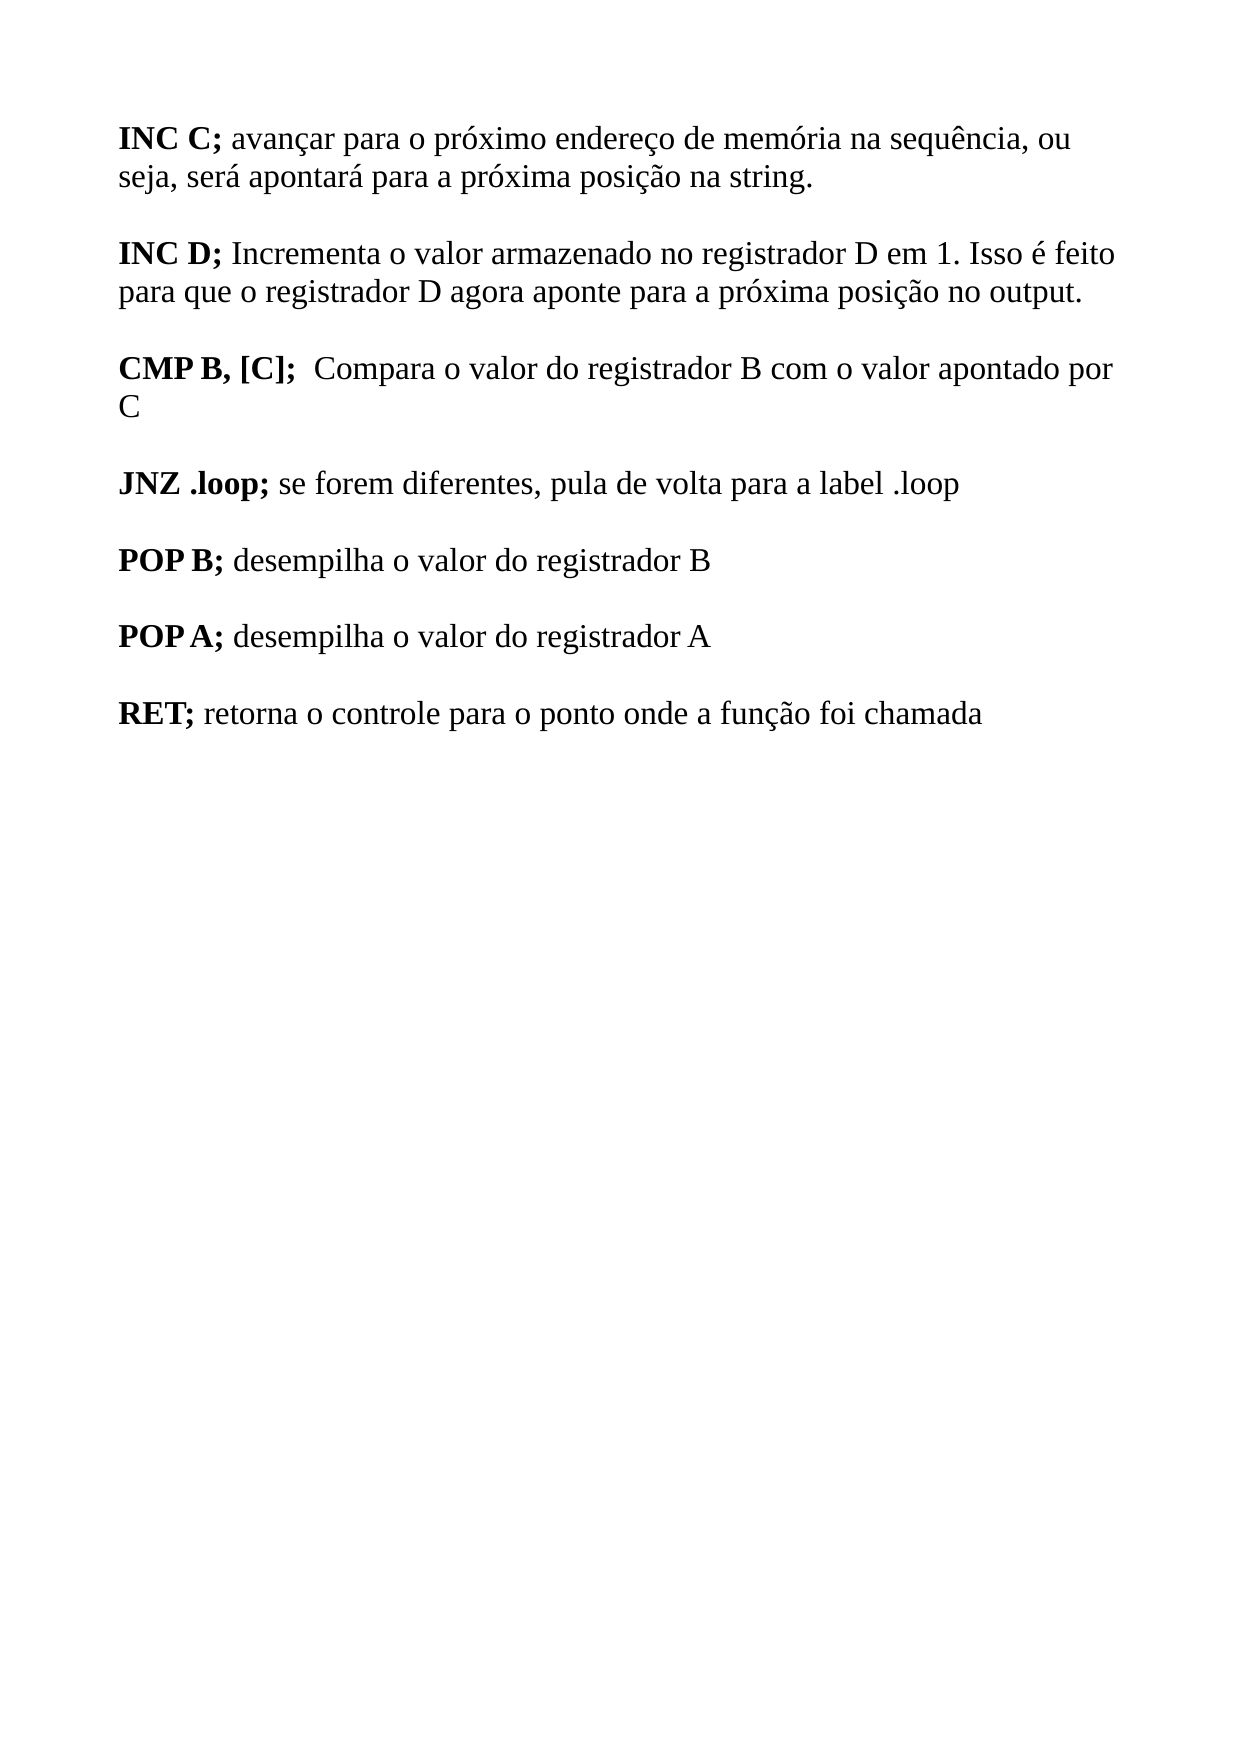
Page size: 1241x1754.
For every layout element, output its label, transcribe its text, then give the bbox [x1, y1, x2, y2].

text POP B; desempilha o valor do registrador B [118, 540, 1122, 578]
text JNZ .loop; se forem diferentes, pula de volta para a label .loop [118, 463, 1122, 501]
text RET; retorna o controle para o ponto onde a função foi chamada [118, 693, 1122, 731]
text POP A; desempilha o valor do registrador A [118, 616, 1122, 655]
text CMP B, [C]; Compara o valor do registrador B com o valor apontado por C [118, 348, 1122, 425]
text INC D; Incrementa o valor armazenado no registrador D em 1. Isso é feito para que o registrador D agora aponte para a próxima posição no output. [118, 233, 1122, 310]
text INC C; avançar para o próximo endereço de memória na sequência, ou seja, será apontará para a próxima posição na string. [118, 118, 1122, 195]
